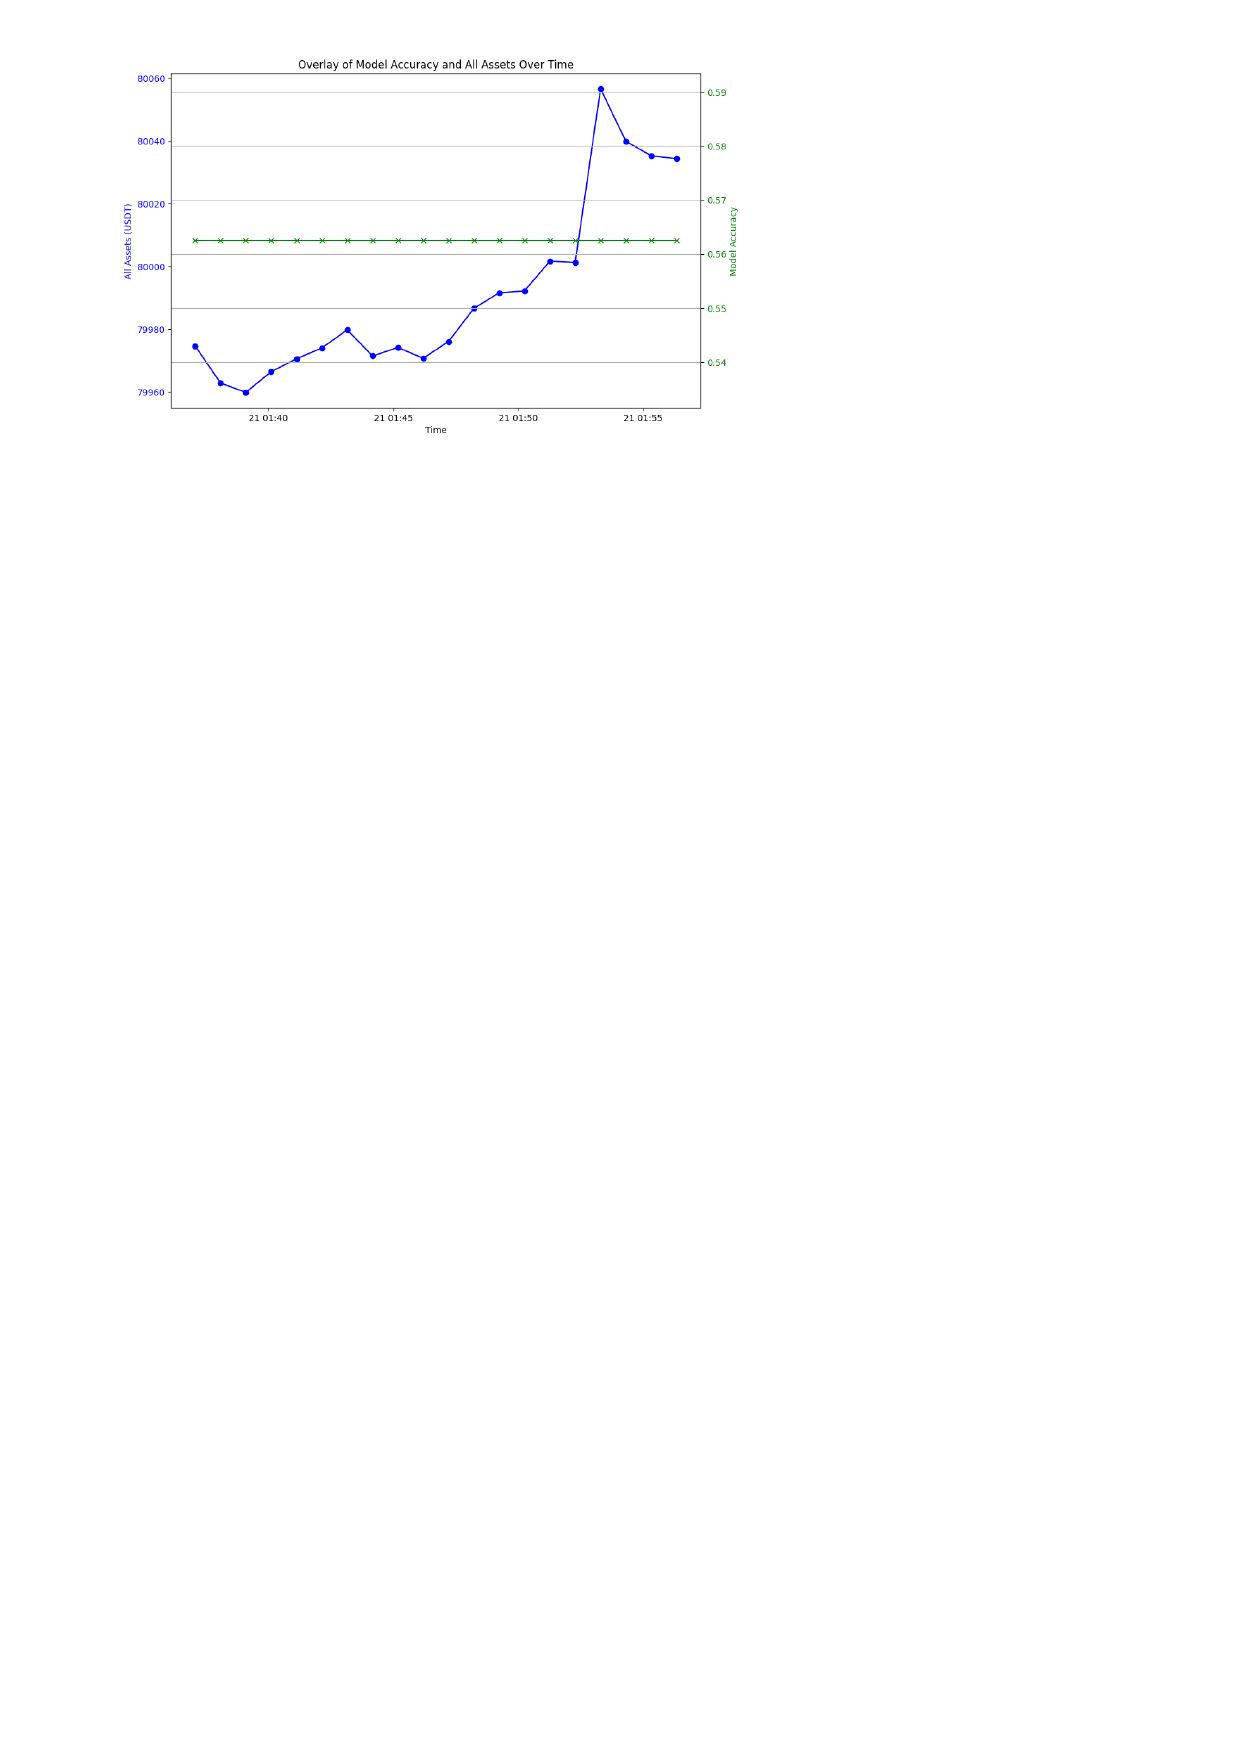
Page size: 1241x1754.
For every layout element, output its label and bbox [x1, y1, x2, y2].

picture [118, 54, 744, 441]
